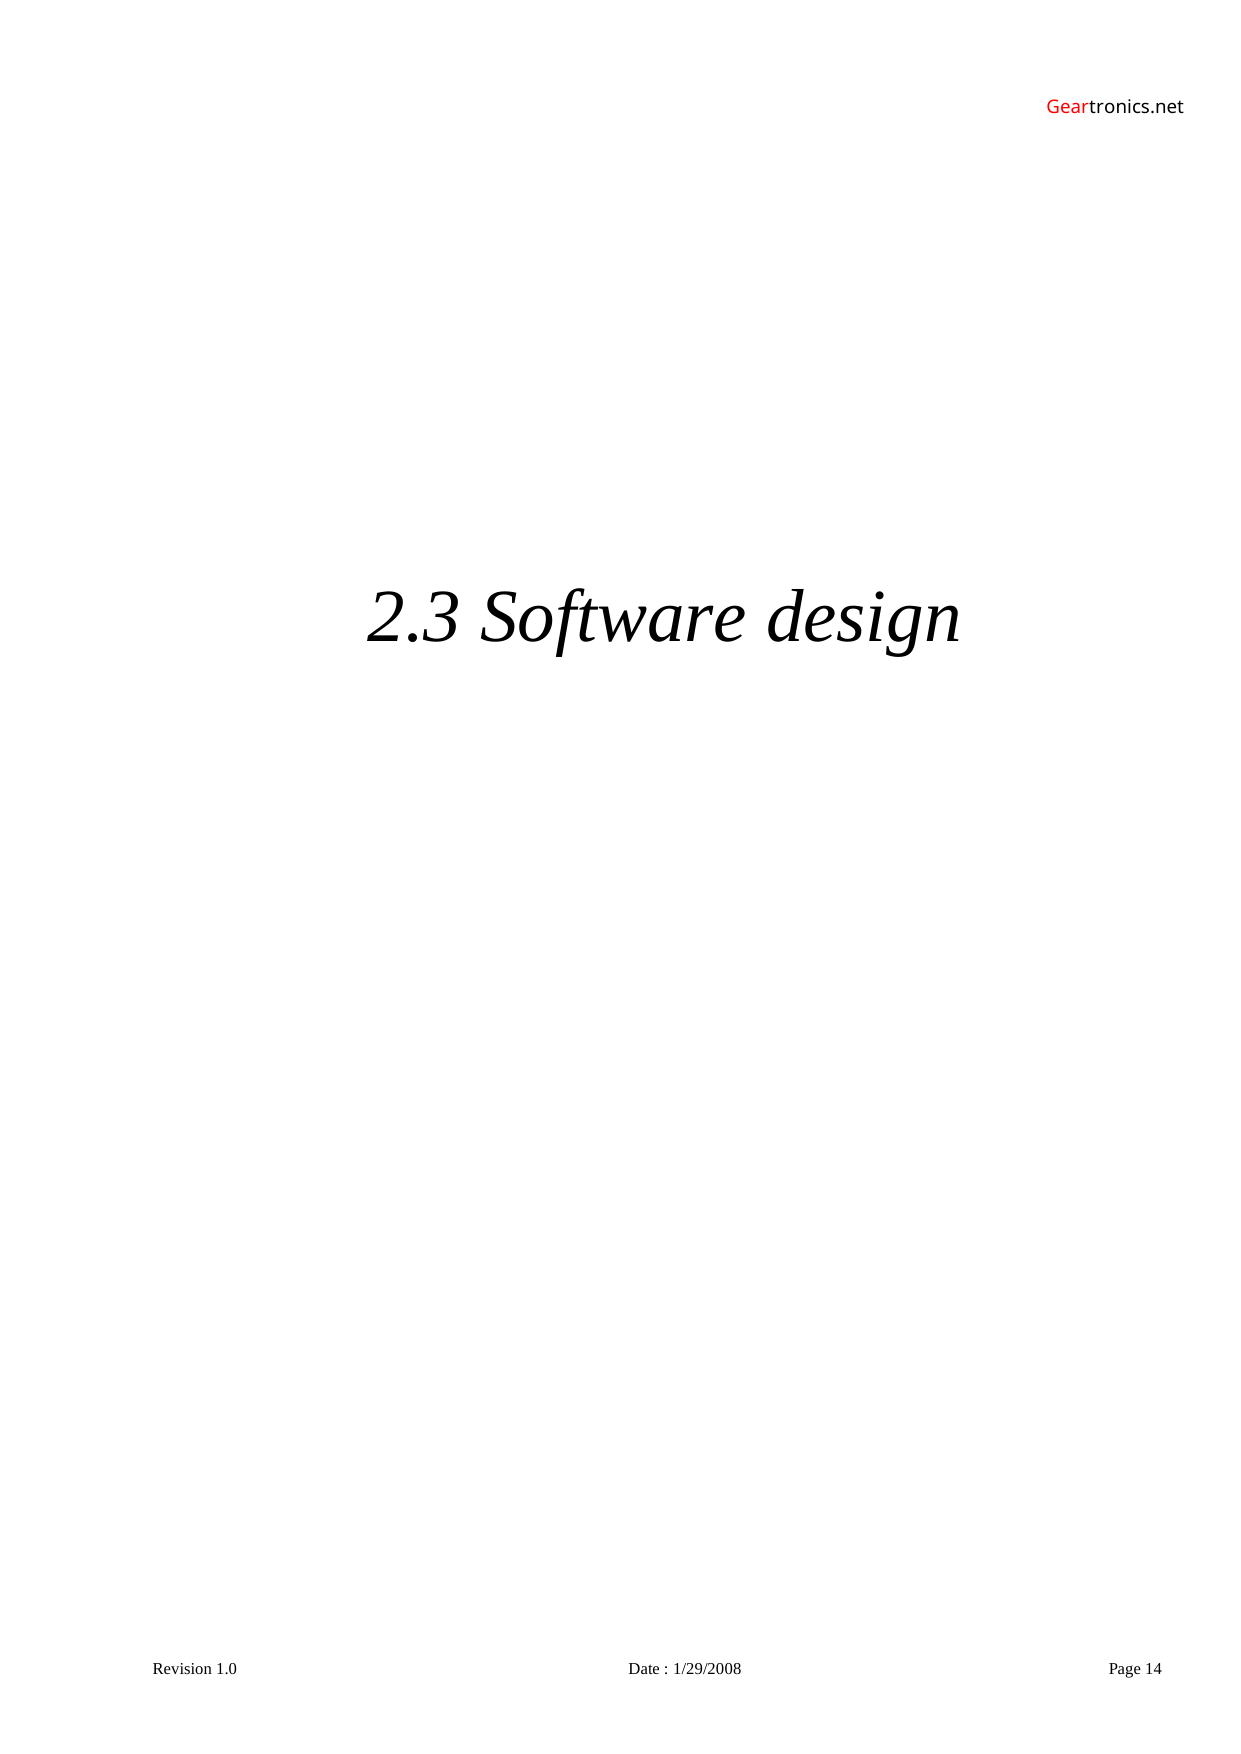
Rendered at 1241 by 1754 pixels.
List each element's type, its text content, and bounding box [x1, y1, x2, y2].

text 2.3 Software design [152, 574, 1184, 657]
